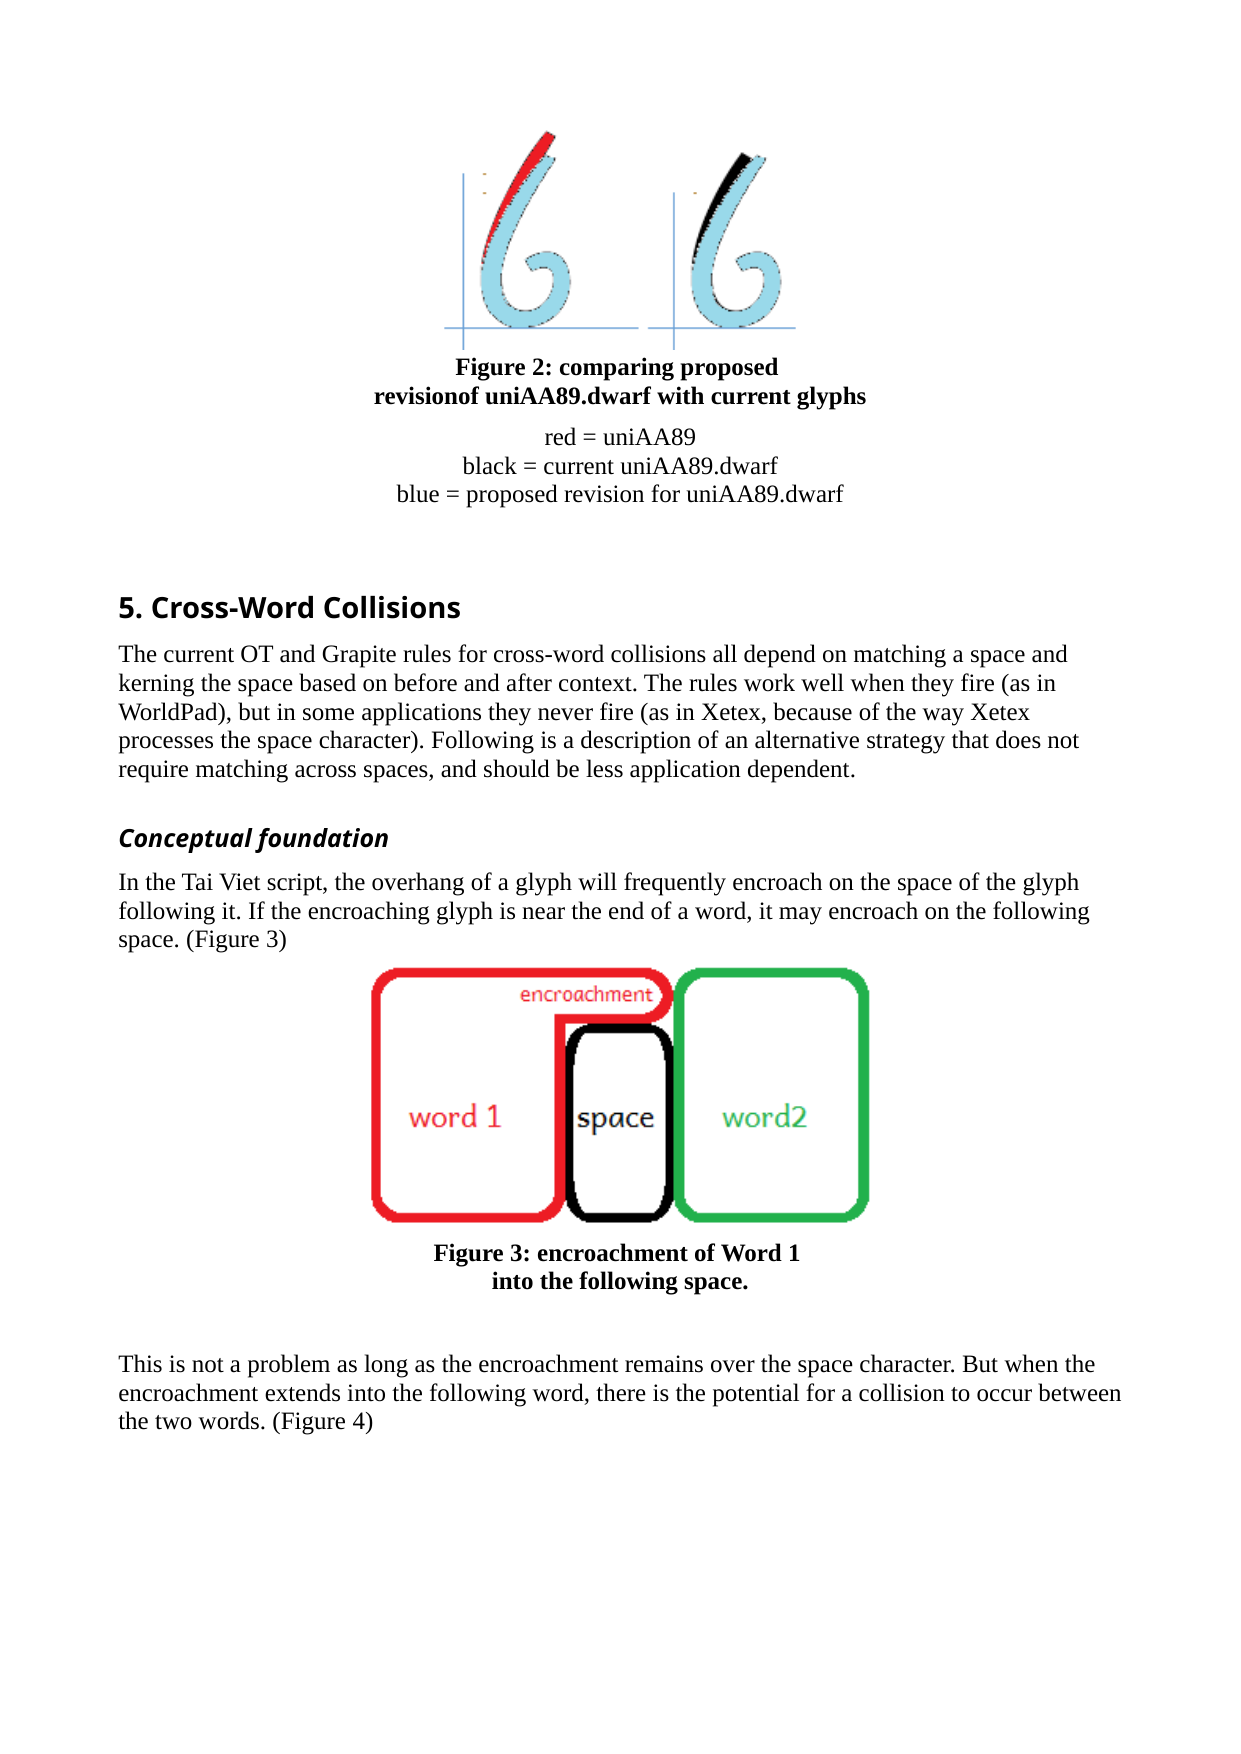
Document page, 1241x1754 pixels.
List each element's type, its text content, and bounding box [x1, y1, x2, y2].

text Figure 2: comparing proposed revisionof uniAA89.dwarf with current glyphs [118, 118, 1122, 409]
subtitle Conceptual foundation [118, 821, 1122, 854]
text Figure 3: encroachment of Word 1 into the following space. [118, 1238, 1122, 1295]
subtitle 5. Cross-Word Collisions [118, 587, 1122, 627]
text This is not a problem as long as the encroachment remains over the space character. But when the encroachment extends into the following word, there is the potential for a collision to occur between the two words. (Figure 4) [118, 1349, 1122, 1435]
text red = uniAA89 black = current uniAA89.dwarf blue = proposed revision for uniAA89.dwarf [118, 422, 1122, 508]
text The current OT and Grapite rules for cross-word collisions all depend on matching a space and kerning the space based on before and after context. The rules work well when they fire (as in WorldPad), but in some applications they never fire (as in Xetex, because of the way Xetex processes the space character). Following is a description of an alternative strategy that does not require matching across spaces, and should be less application dependent. [118, 639, 1122, 783]
text In the Tai Viet script, the overhang of a glyph will frequently encroach on the space of the glyph following it. If the encroaching glyph is near the end of a word, it may encroach on the following space. (Figure 3) [118, 867, 1122, 953]
